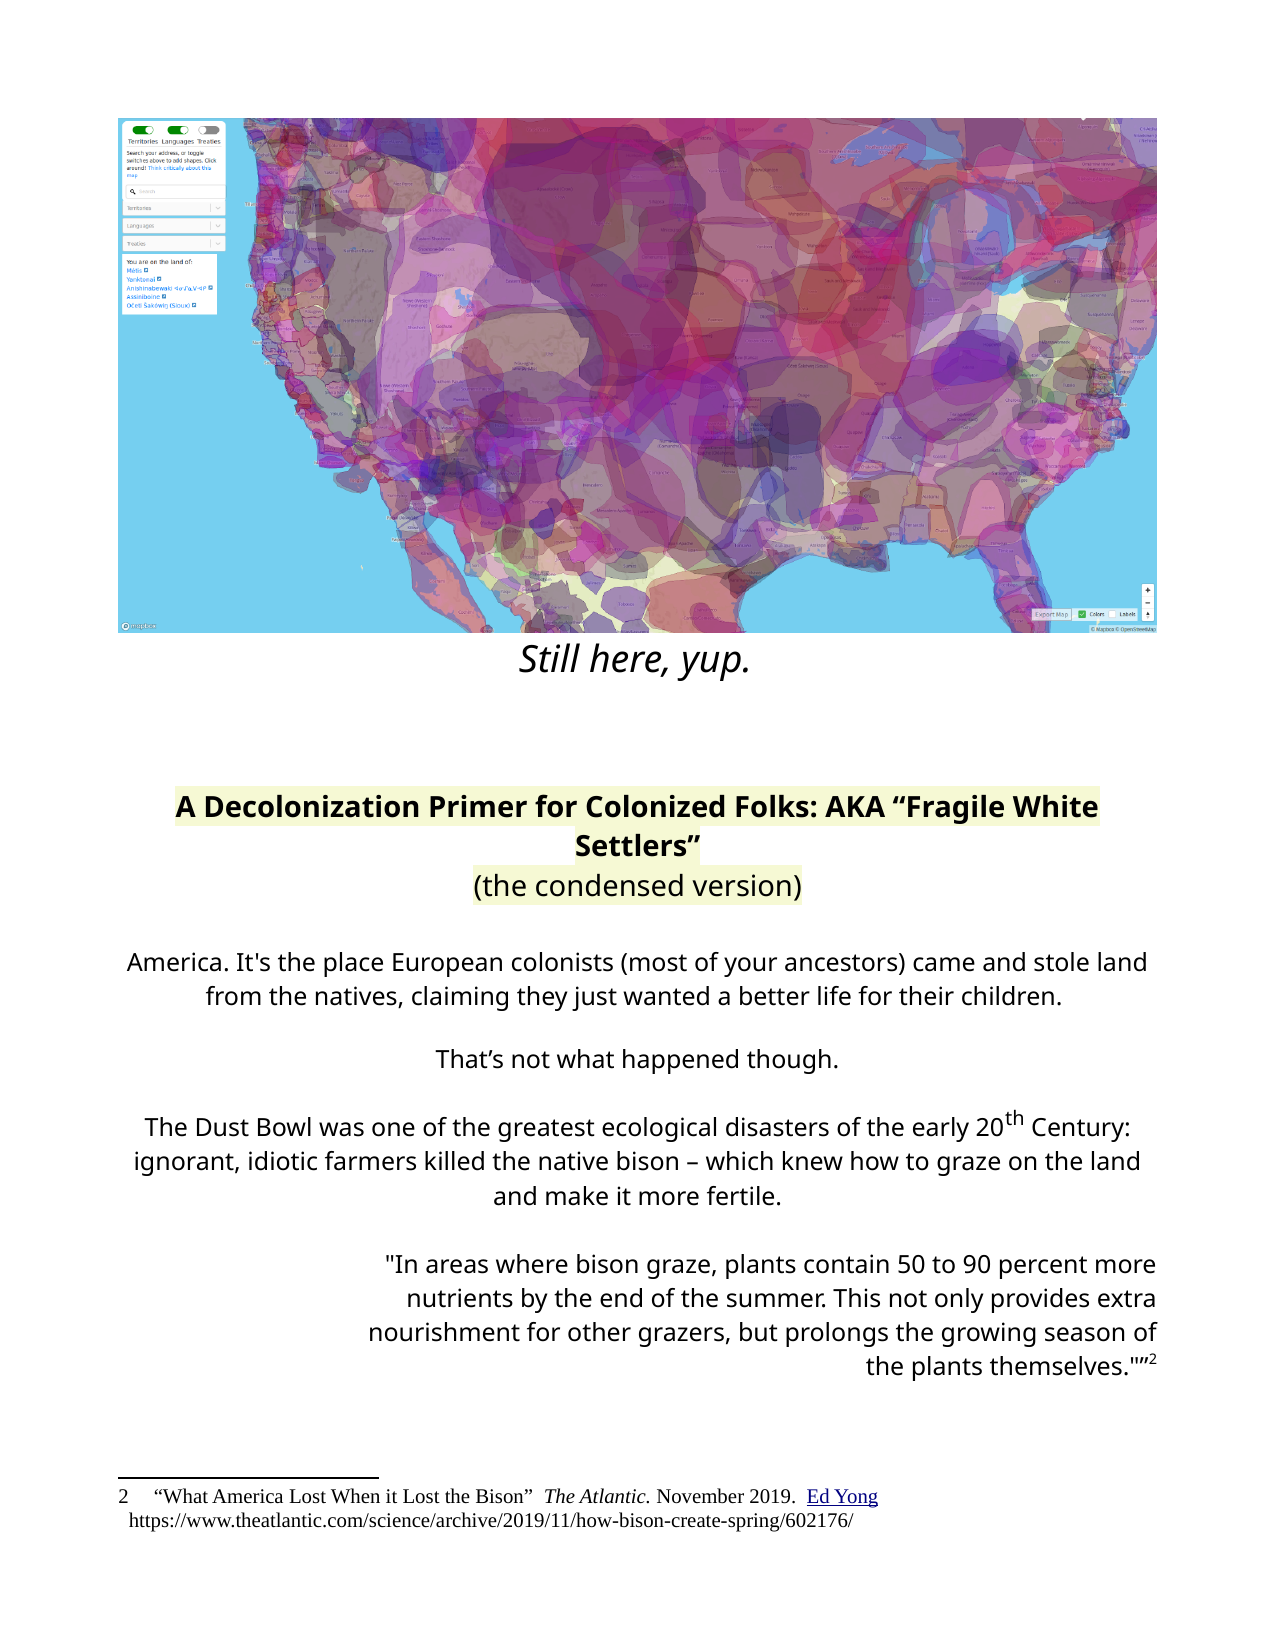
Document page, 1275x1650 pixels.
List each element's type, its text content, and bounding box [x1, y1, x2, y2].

text That’s not what happened though. [118, 1041, 1157, 1076]
text https://www.theatlantic.com/science/archive/2019/11/how-bison-create-spring/602176/ [118, 1508, 1157, 1532]
text A Decolonization Primer for Colonized Folks: AKA “Fragile White Settlers” [118, 786, 1157, 865]
picture [118, 118, 1157, 633]
text America. It's the place European colonists (most of your ancestors) came and stole land from the natives, claiming they just wanted a better life for their children. [118, 944, 1157, 1013]
text The Dust Bowl was one of the greatest ecological disasters of the early 20th Century: ignorant, idiotic farmers killed the native bison – which knew how to graze on the land and make it more fertile. [118, 1104, 1157, 1212]
text Still here, yup. [118, 633, 1157, 684]
text (the condensed version) [118, 865, 1157, 905]
text “What America Lost When it Lost the Bison” The Atlantic. November 2019. Ed Yong [118, 1484, 1157, 1508]
text "In areas where bison graze, plants contain 50 to 90 percent more nutrients by the end of the summer. This not only provides extra nourishment for other grazers, but prolongs the growing season of the plants themselves."” [343, 1246, 1157, 1382]
